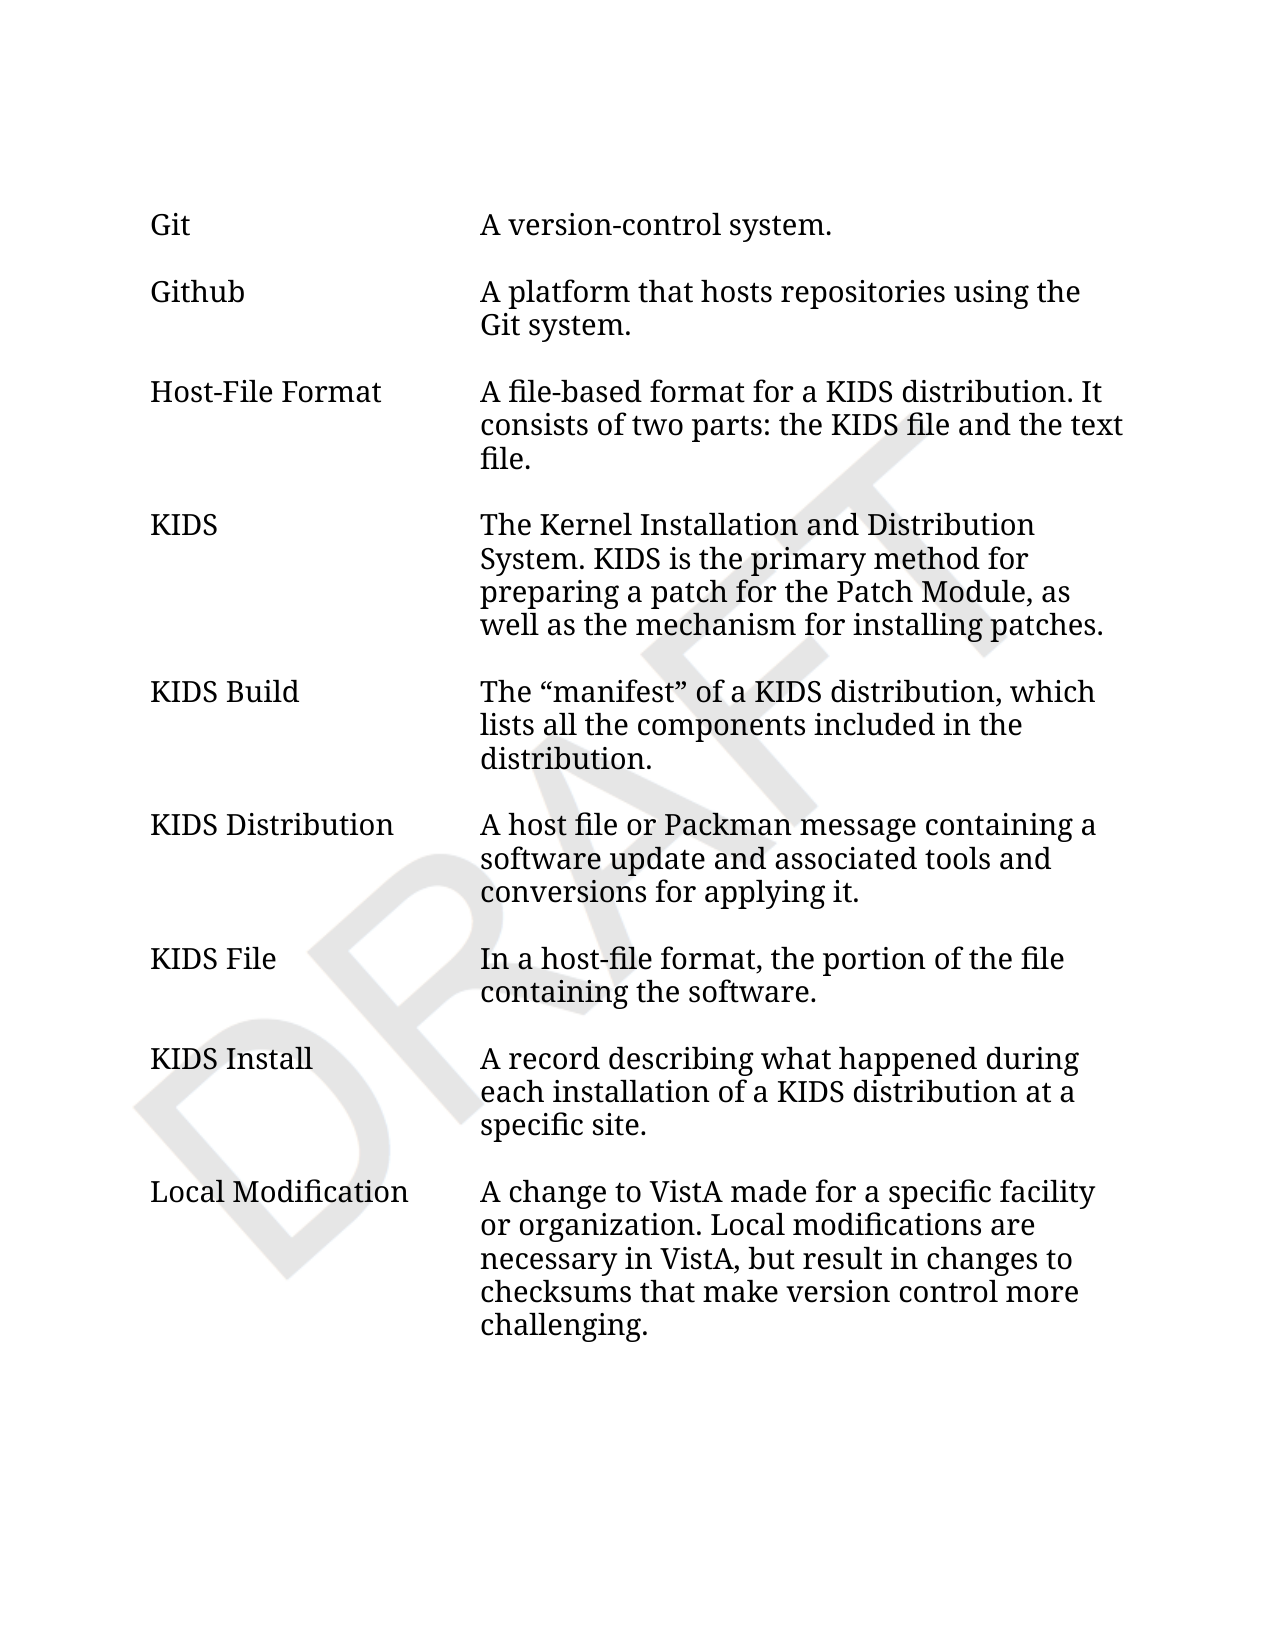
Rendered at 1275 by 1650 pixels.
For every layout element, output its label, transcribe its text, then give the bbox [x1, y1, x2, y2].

text Local Modification A change to VistA made for a specific facility or organization. Local modifications are necessary in VistA, but result in changes to checksums that make version control more challenging. [150, 1176, 1125, 1342]
picture [237, 776, 1038, 809]
text KIDS File In a host-file format, the portion of the file containing the software. [150, 942, 1125, 1009]
picture [237, 642, 1038, 676]
picture [237, 1009, 1038, 1042]
text KIDS The Kernel Installation and Distribution System. KIDS is the primary method for preparing a patch for the Patch Module, as well as the mechanism for installing patches. [150, 509, 1125, 642]
text Host-File Format A file-based format for a KIDS distribution. It consists of two parts: the KIDS file and the text file. [150, 376, 1125, 476]
picture [237, 1142, 1038, 1176]
picture [237, 909, 1038, 942]
picture [237, 476, 1038, 509]
text KIDS Build The “manifest” of a KIDS distribution, which lists all the components included in the distribution. [150, 676, 1125, 776]
text Git A version-control system. [150, 209, 1125, 242]
text KIDS Install A record describing what happened during each installation of a KIDS distribution at a specific site. [150, 1042, 1125, 1142]
text KIDS Distribution A host file or Packman message containing a software update and associated tools and conversions for applying it. [150, 809, 1125, 909]
text Github A platform that hosts repositories using the Git system. [150, 276, 1125, 342]
